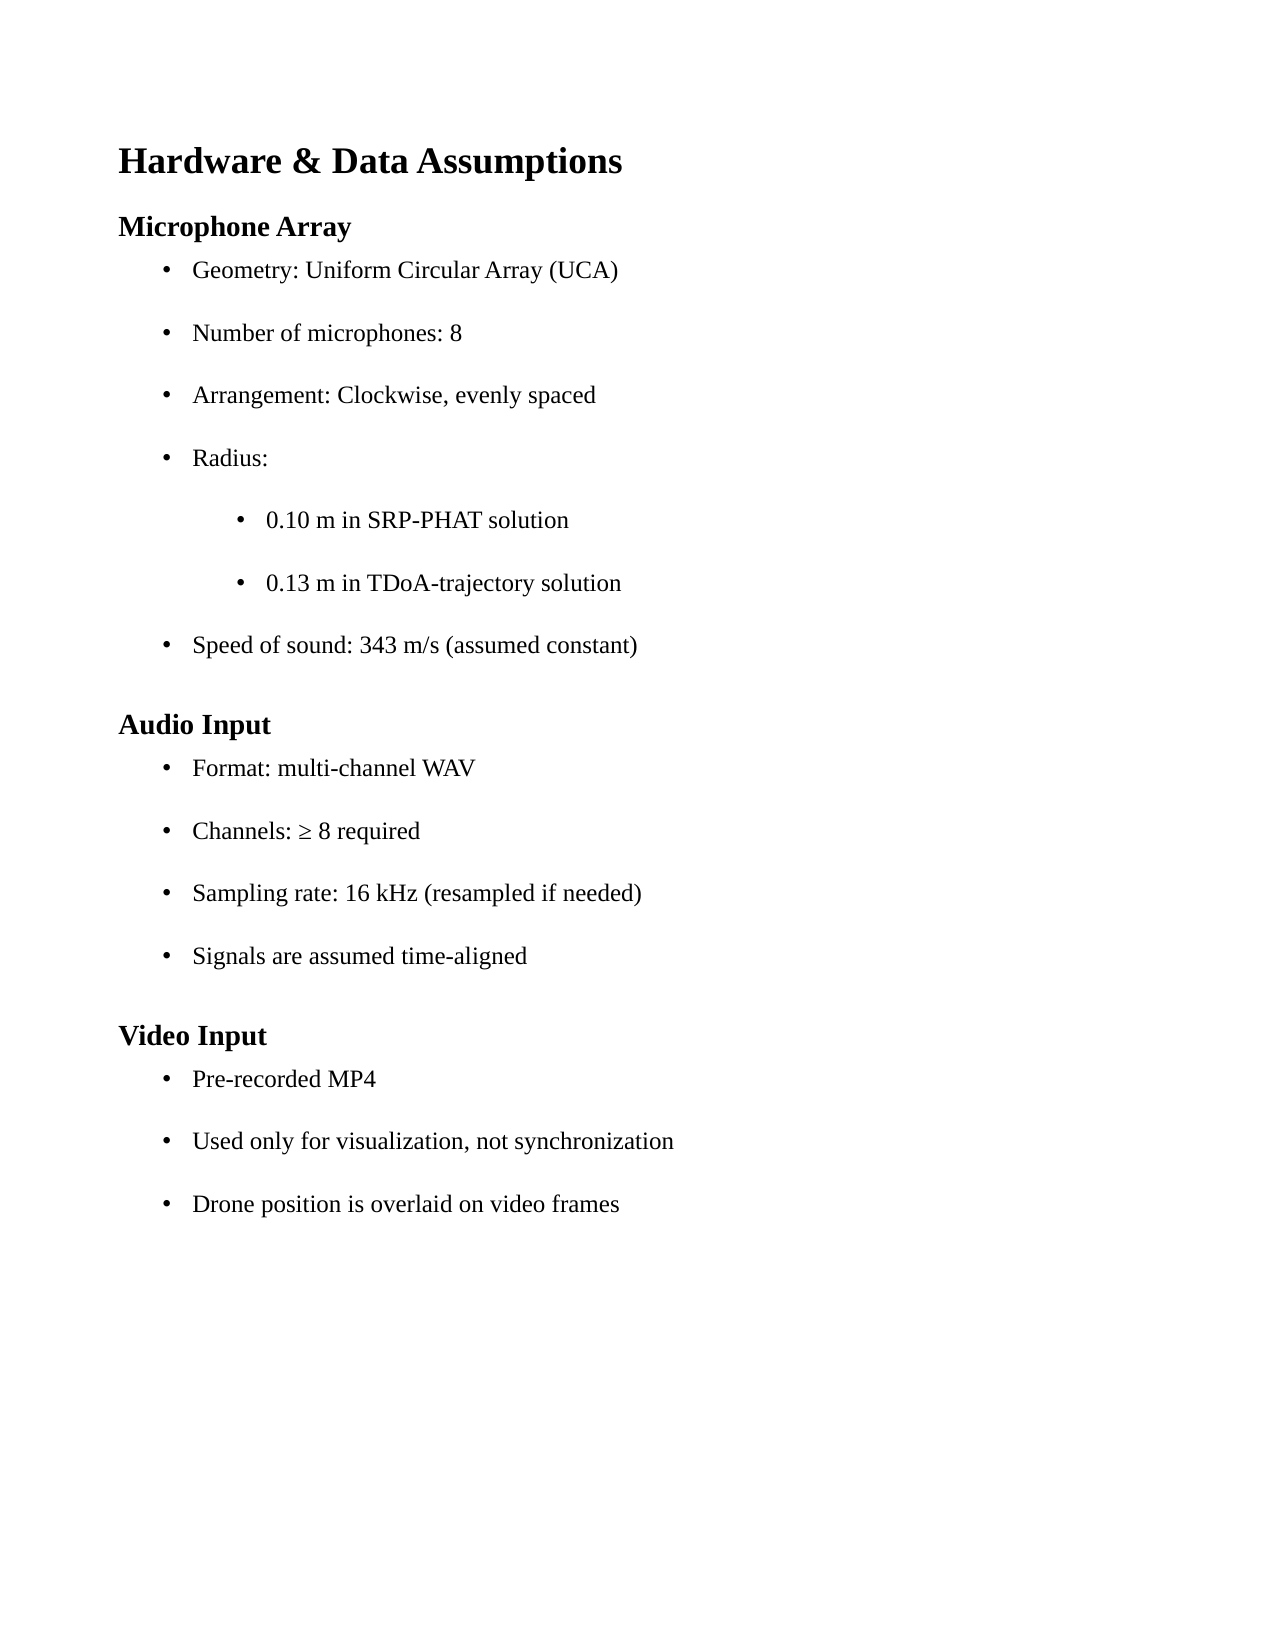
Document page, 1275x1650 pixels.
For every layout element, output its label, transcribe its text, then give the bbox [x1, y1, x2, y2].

list Arrangement: Clockwise, evenly spaced [162, 380, 1157, 409]
subtitle Hardware & Data Assumptions [118, 139, 1157, 182]
list Pre-recorded MP4 [162, 1064, 1157, 1093]
list Signals are assumed time-aligned [162, 941, 1157, 969]
list 0.13 m in TDoA-trajectory solution [236, 568, 1157, 596]
subtitle Microphone Array [118, 209, 1157, 243]
list Channels: ≥ 8 required [162, 816, 1157, 844]
subtitle Video Input [118, 1018, 1157, 1051]
list Radius: [162, 443, 1157, 471]
list Geometry: Uniform Circular Array (UCA) [162, 255, 1157, 284]
list Format: multi-channel WAV [162, 753, 1157, 782]
list Drone position is overlaid on video frames [162, 1189, 1157, 1218]
subtitle Audio Input [118, 707, 1157, 741]
list Speed of sound: 343 m/s (assumed constant) [162, 630, 1157, 659]
list Used only for visualization, not synchronization [162, 1126, 1157, 1155]
list Number of microphones: 8 [162, 318, 1157, 346]
list 0.10 m in SRP-PHAT solution [236, 505, 1157, 534]
list Sampling rate: 16 kHz (resampled if needed) [162, 878, 1157, 907]
